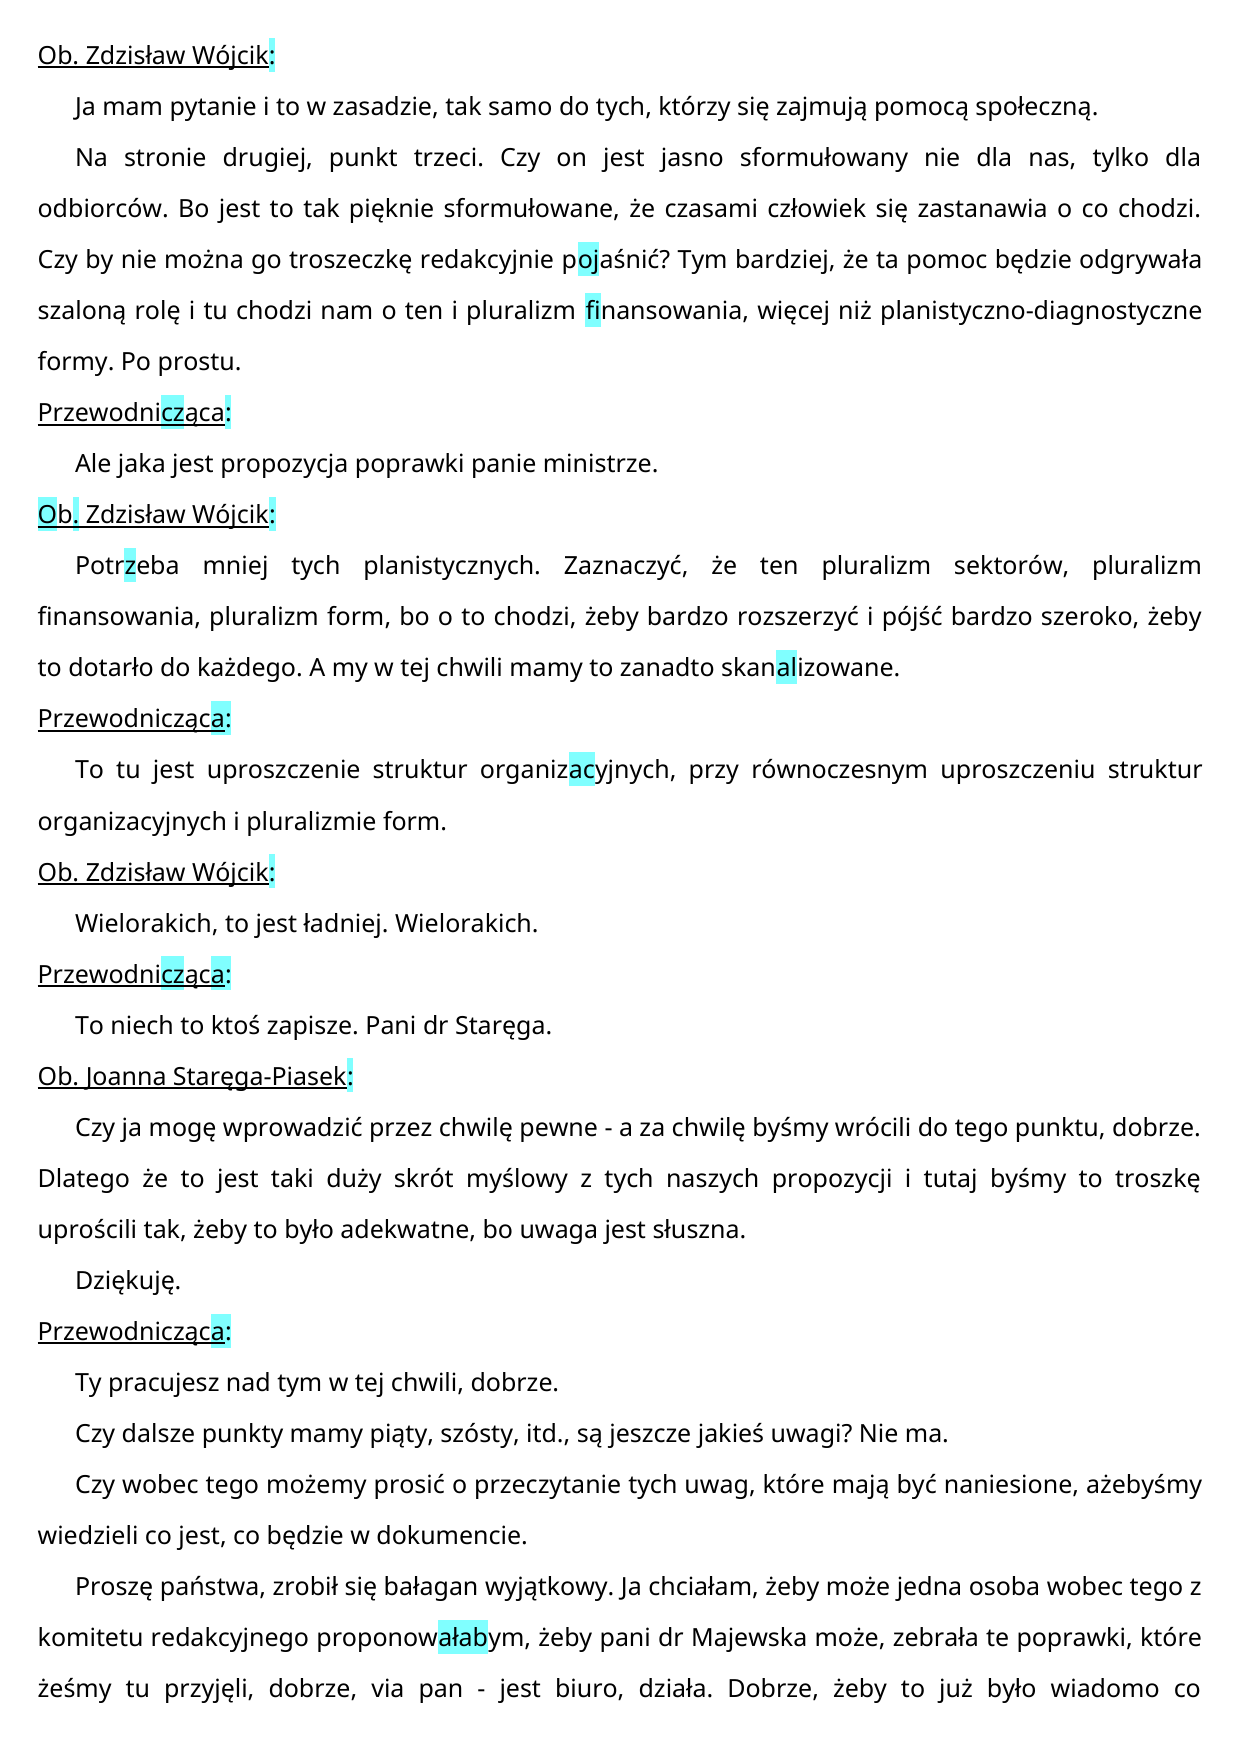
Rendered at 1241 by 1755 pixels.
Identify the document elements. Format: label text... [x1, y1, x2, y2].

text Czy dalsze punkty mamy piąty, szósty, itd., są jeszcze jakieś uwagi? Nie ma. [37, 1416, 1203, 1450]
text Ob. Zdzisław Wójcik: [37, 37, 1203, 72]
text Przewodnicząca: [37, 956, 1203, 990]
text Przewodnicząca: [37, 1313, 1203, 1348]
text Ty pracujesz nad tym w tej chwili, dobrze. [37, 1364, 1203, 1399]
text Potrzeba mniej tych planistycznych. Zaznaczyć, że ten pluralizm sektorów, pluralizm finansowania, pluralizm form, bo o to chodzi, żeby bardzo rozszerzyć i pójść bardzo szeroko, żeby to dotarło do każdego. A my w tej chwili mamy to zanadto skanalizowane. [37, 548, 1203, 684]
text Proszę państwa, zrobił się bałagan wyjątkowy. Ja chciałam, żeby może jedna osoba wobec tego z komitetu redakcyjnego proponowałabym, żeby pani dr Majewska może, zebrała te poprawki, które żeśmy tu przyjęli, dobrze, via pan - jest biuro, działa. Dobrze, żeby to już było wiadomo co [37, 1569, 1203, 1705]
text Na stronie drugiej, punkt trzeci. Czy on jest jasno sformułowany nie dla nas, tylko dla odbiorców. Bo jest to tak pięknie sformułowane, że czasami człowiek się zastanawia o co chodzi. Czy by nie można go troszeczkę redakcyjnie pojaśnić? Tym bardziej, że ta pomoc będzie odgrywała szaloną rolę i tu chodzi nam o ten i pluralizm finansowania, więcej niż planistyczno-diagnostyczne formy. Po prostu. [37, 139, 1203, 378]
text Czy wobec tego możemy prosić o przeczytanie tych uwag, które mają być naniesione, ażebyśmy wiedzieli co jest, co będzie w dokumencie. [37, 1467, 1203, 1552]
text To tu jest uproszczenie struktur organizacyjnych, przy równoczesnym uproszczeniu struktur organizacyjnych i pluralizmie form. [37, 752, 1203, 837]
text Przewodnicząca: [37, 701, 1203, 735]
text Ob. Zdzisław Wójcik: [37, 497, 1203, 531]
text Ob. Zdzisław Wójcik: [37, 854, 1203, 888]
text To niech to ktoś zapisze. Pani dr Staręga. [37, 1007, 1203, 1041]
text Przewodnicząca: [37, 395, 1203, 429]
text Dziękuję. [37, 1262, 1203, 1297]
text Ja mam pytanie i to w zasadzie, tak samo do tych, którzy się zajmują pomocą społeczną. [37, 88, 1203, 123]
text Ale jaka jest propozycja poprawki panie ministrze. [37, 446, 1203, 480]
text Czy ja mogę wprowadzić przez chwilę pewne - a za chwilę byśmy wrócili do tego punktu, dobrze. Dlatego że to jest taki duży skrót myślowy z tych naszych propozycji i tutaj byśmy to troszkę uprościli tak, żeby to było adekwatne, bo uwaga jest słuszna. [37, 1109, 1203, 1246]
text Wielorakich, to jest ładniej. Wielorakich. [37, 905, 1203, 939]
text Ob. Joanna Staręga-Piasek: [37, 1058, 1203, 1092]
